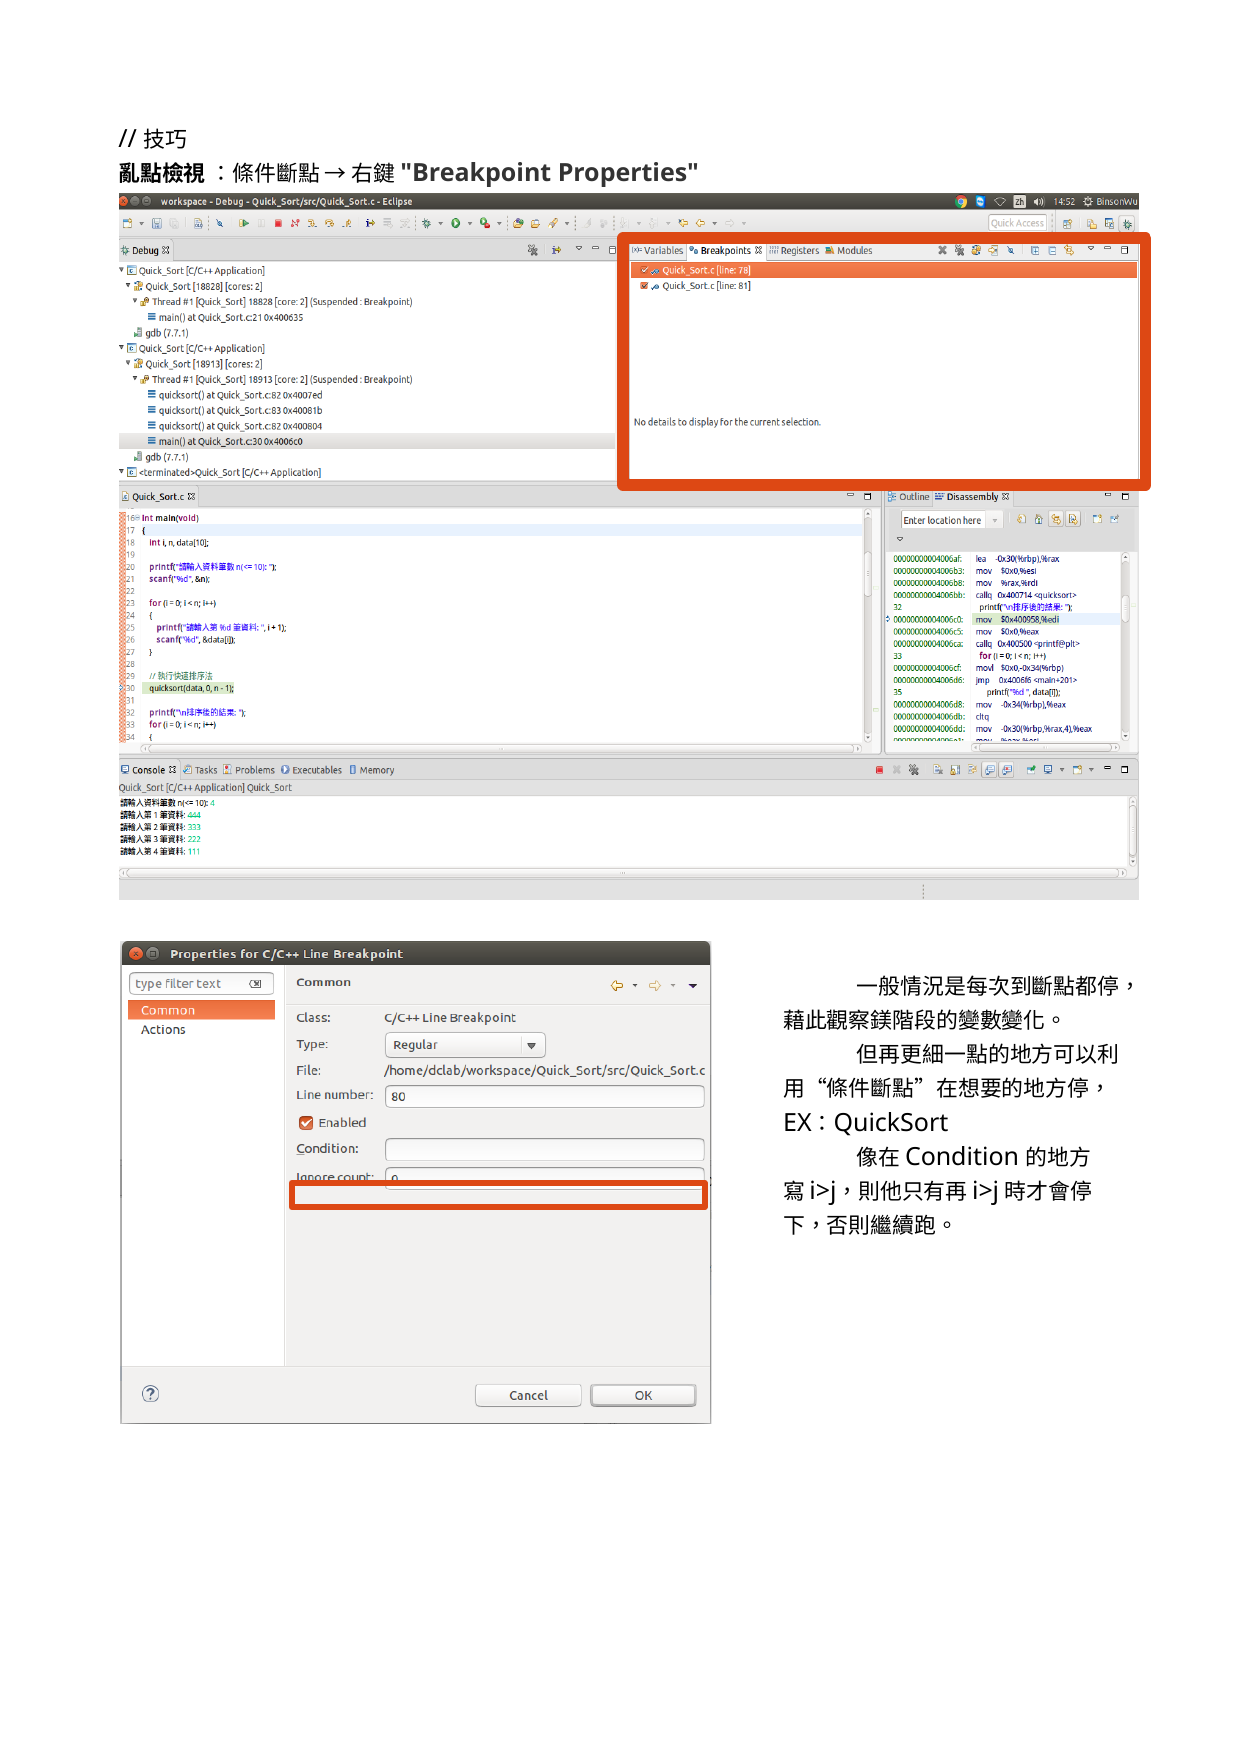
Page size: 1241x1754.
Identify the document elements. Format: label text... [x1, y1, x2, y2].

text 用“條件斷點”在想要的地方停， [712, 1070, 1122, 1104]
text // 技巧 [118, 118, 1122, 154]
picture [119, 193, 1139, 900]
text 寫i>j，則他只有再i>j時才會停 [712, 1172, 1122, 1206]
text 一般情況是每次到斷點都停， [712, 968, 1122, 1002]
picture [120, 941, 712, 1424]
text EX：QuickSort [712, 1104, 1122, 1138]
text 藉此觀察鎂階段的變數變化。 [712, 1002, 1122, 1036]
text 下，否則繼續跑。 [712, 1206, 1122, 1240]
picture [629, 244, 1139, 479]
text 亂點檢視 ：條件斷點 → 右鍵 "Breakpoint Properties" [118, 154, 1122, 188]
text 像在Condition 的地方 [712, 1138, 1122, 1172]
text 但再更細一點的地方可以利 [712, 1036, 1122, 1070]
